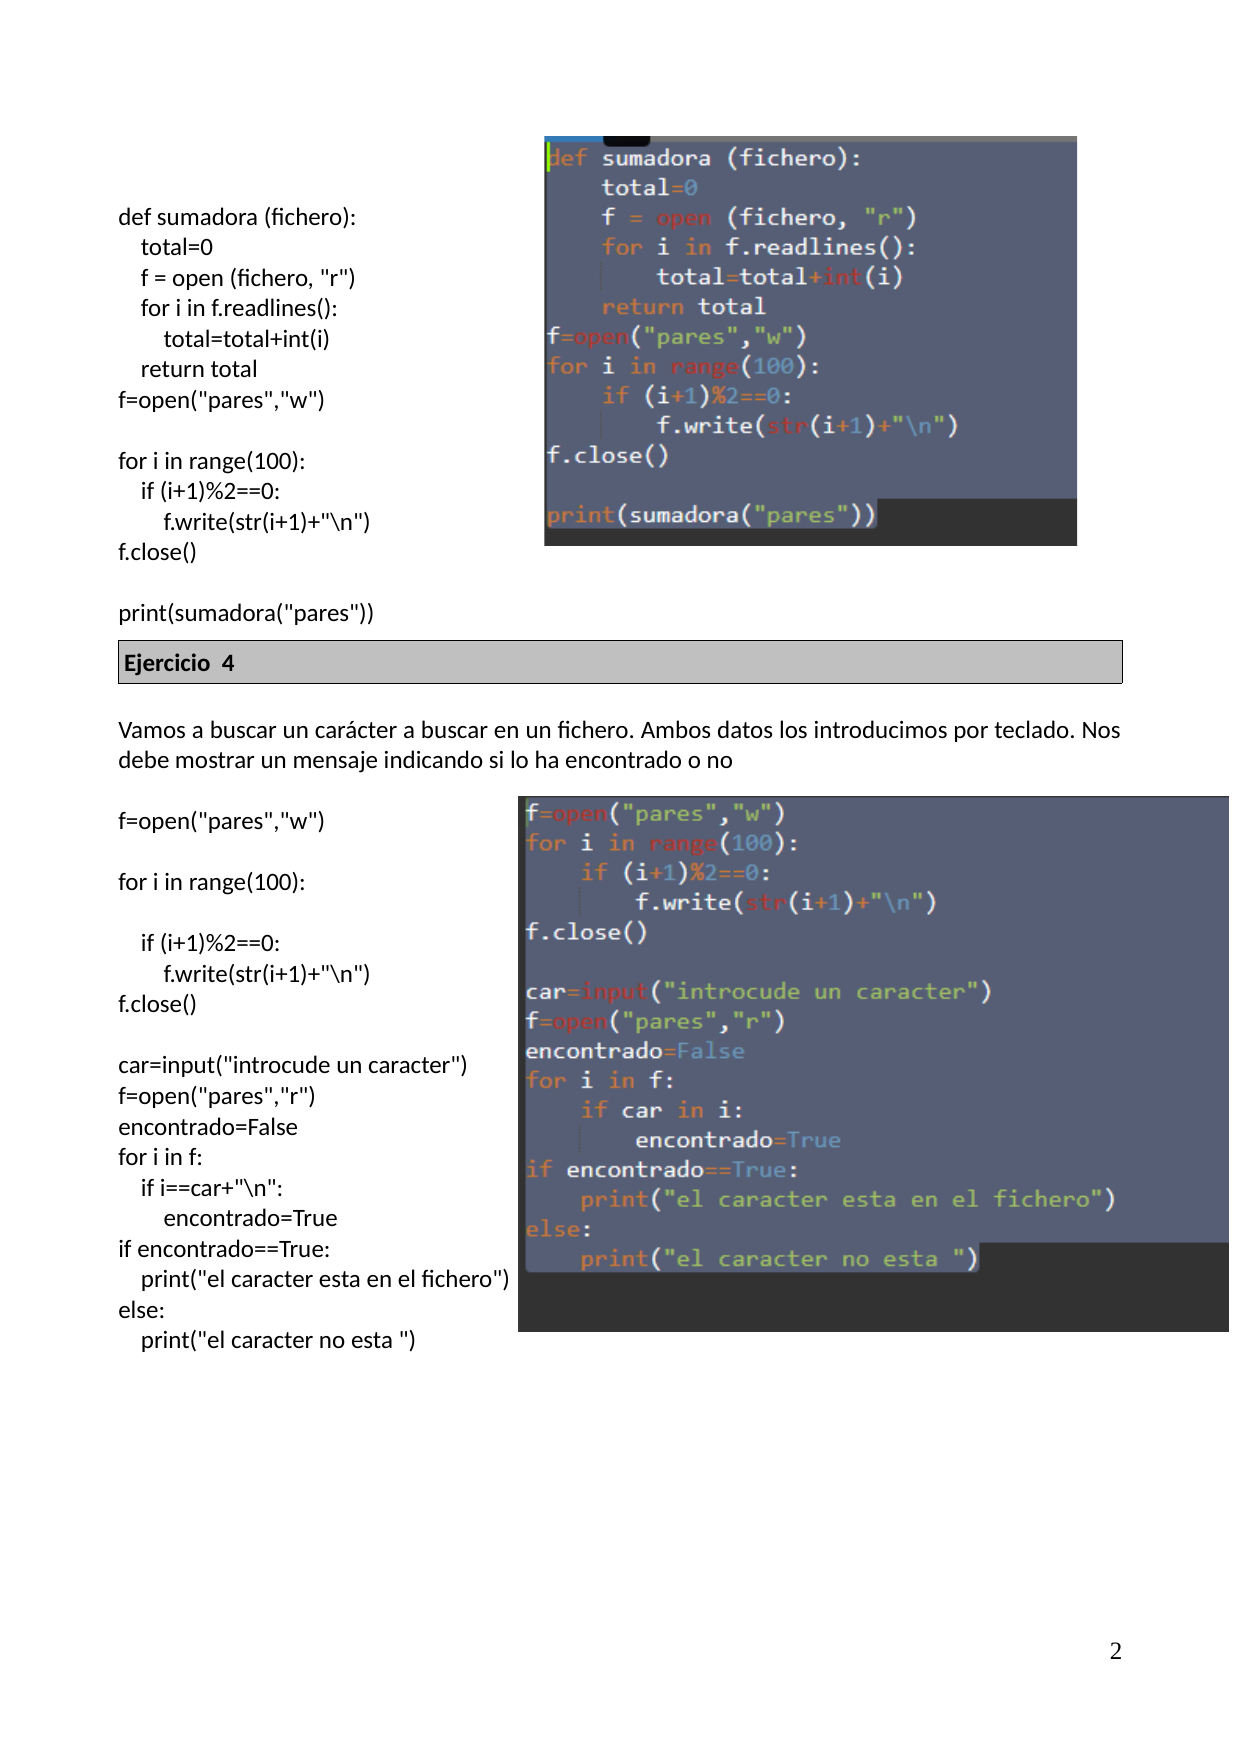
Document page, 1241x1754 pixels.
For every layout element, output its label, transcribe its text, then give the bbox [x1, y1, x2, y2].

picture [518, 796, 1229, 1332]
text def sumadora (fichero): total=0 f = open (fichero, "r") for i in f.readlines(): total=total+int(i) return total f=open("pares","w") for i in range(100): if (i+1)%2==0: f.write(str(i+1)+"\n") f.close() print(sumadora("pares")) [118, 201, 1122, 628]
text Vamos a buscar un carácter a buscar en un fichero. Ambos datos los introducimos por teclado. Nos debe mostrar un mensaje indicando si lo ha encontrado o no [118, 714, 1122, 775]
table_header Ejercicio 4 [119, 641, 1122, 683]
text f=open("pares","w") for i in range(100): if (i+1)%2==0: f.write(str(i+1)+"\n") f.close() car=input("introcude un caracter") f=open("pares","r") encontrado=False for i in f: if i==car+"\n": encontrado=True if encontrado==True: print("el caracter esta en el fichero") else: print("el caracter no esta ") [118, 806, 1122, 1355]
picture [544, 136, 1078, 546]
